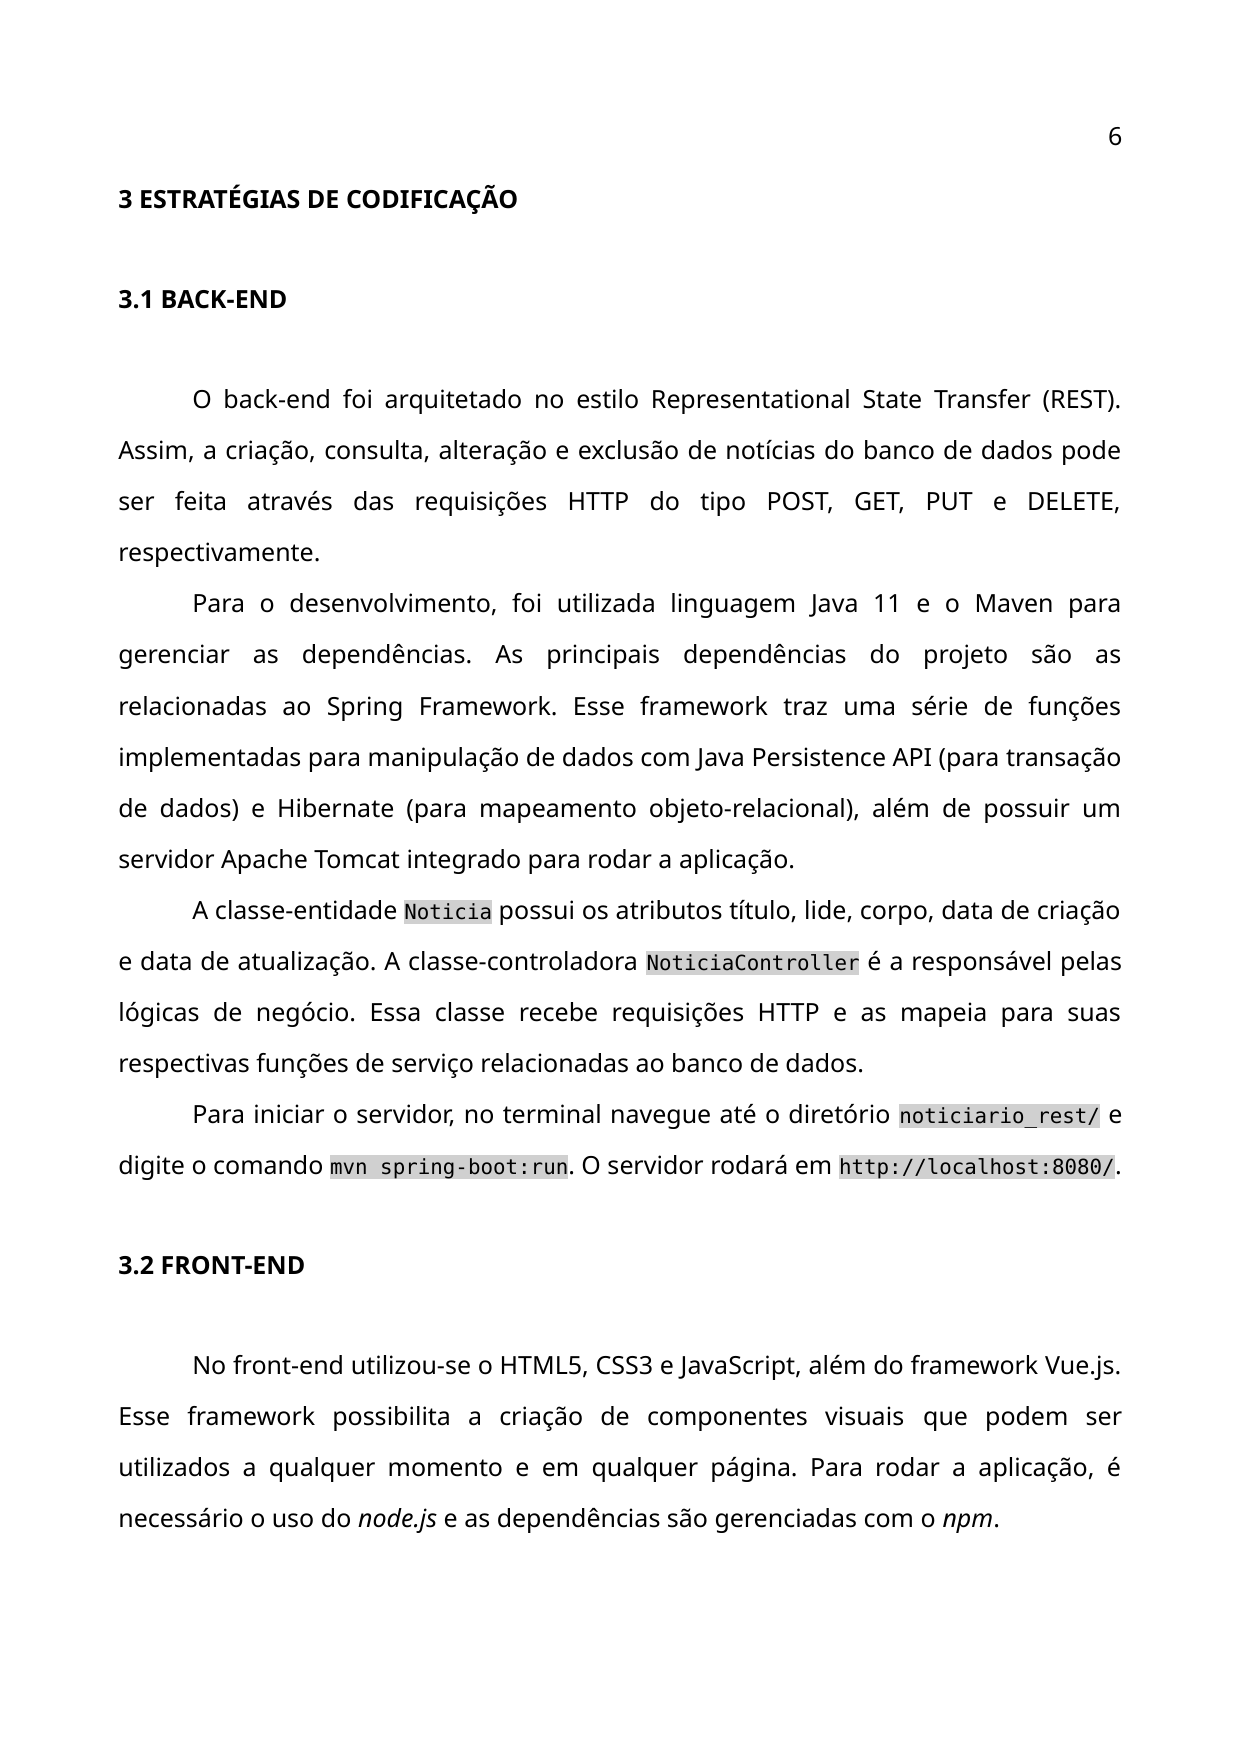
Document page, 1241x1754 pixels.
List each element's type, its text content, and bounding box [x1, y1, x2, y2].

text Para o desenvolvimento, foi utilizada linguagem Java 11 e o Maven para gerenciar as dependências. As principais dependências do projeto são as relacionadas ao Spring Framework. Esse framework traz uma série de funções implementadas para manipulação de dados com Java Persistence API (para transação de dados) e Hibernate (para mapeamento objeto-relacional), além de possuir um servidor Apache Tomcat integrado para rodar a aplicação. [118, 586, 1122, 875]
subtitle Back-end [118, 282, 1122, 316]
text Para iniciar o servidor, no terminal navegue até o diretório noticiario_rest/ e digite o comando mvn spring-boot:run. O servidor rodará em http://localhost:8080/. [118, 1096, 1122, 1182]
text O back-end foi arquitetado no estilo Representational State Transfer (REST). Assim, a criação, consulta, alteração e exclusão de notícias do banco de dados pode ser feita através das requisições HTTP do tipo POST, GET, PUT e DELETE, respectivamente. [118, 382, 1122, 569]
subtitle Front-end [118, 1248, 1122, 1282]
text No front-end utilizou-se o HTML5, CSS3 e JavaScript, além do framework Vue.js. Esse framework possibilita a criação de componentes visuais que podem ser utilizados a qualquer momento e em qualquer página. Para rodar a aplicação, é necessário o uso do node.js e as dependências são gerenciadas com o npm. [118, 1348, 1122, 1535]
text A classe-entidade Noticia possui os atributos título, lide, corpo, data de criação e data de atualização. A classe-controladora NoticiaController é a responsável pelas lógicas de negócio. Essa classe recebe requisições HTTP e as mapeia para suas respectivas funções de serviço relacionadas ao banco de dados. [118, 892, 1122, 1079]
subtitle Estratégias de codificação [118, 182, 1122, 216]
